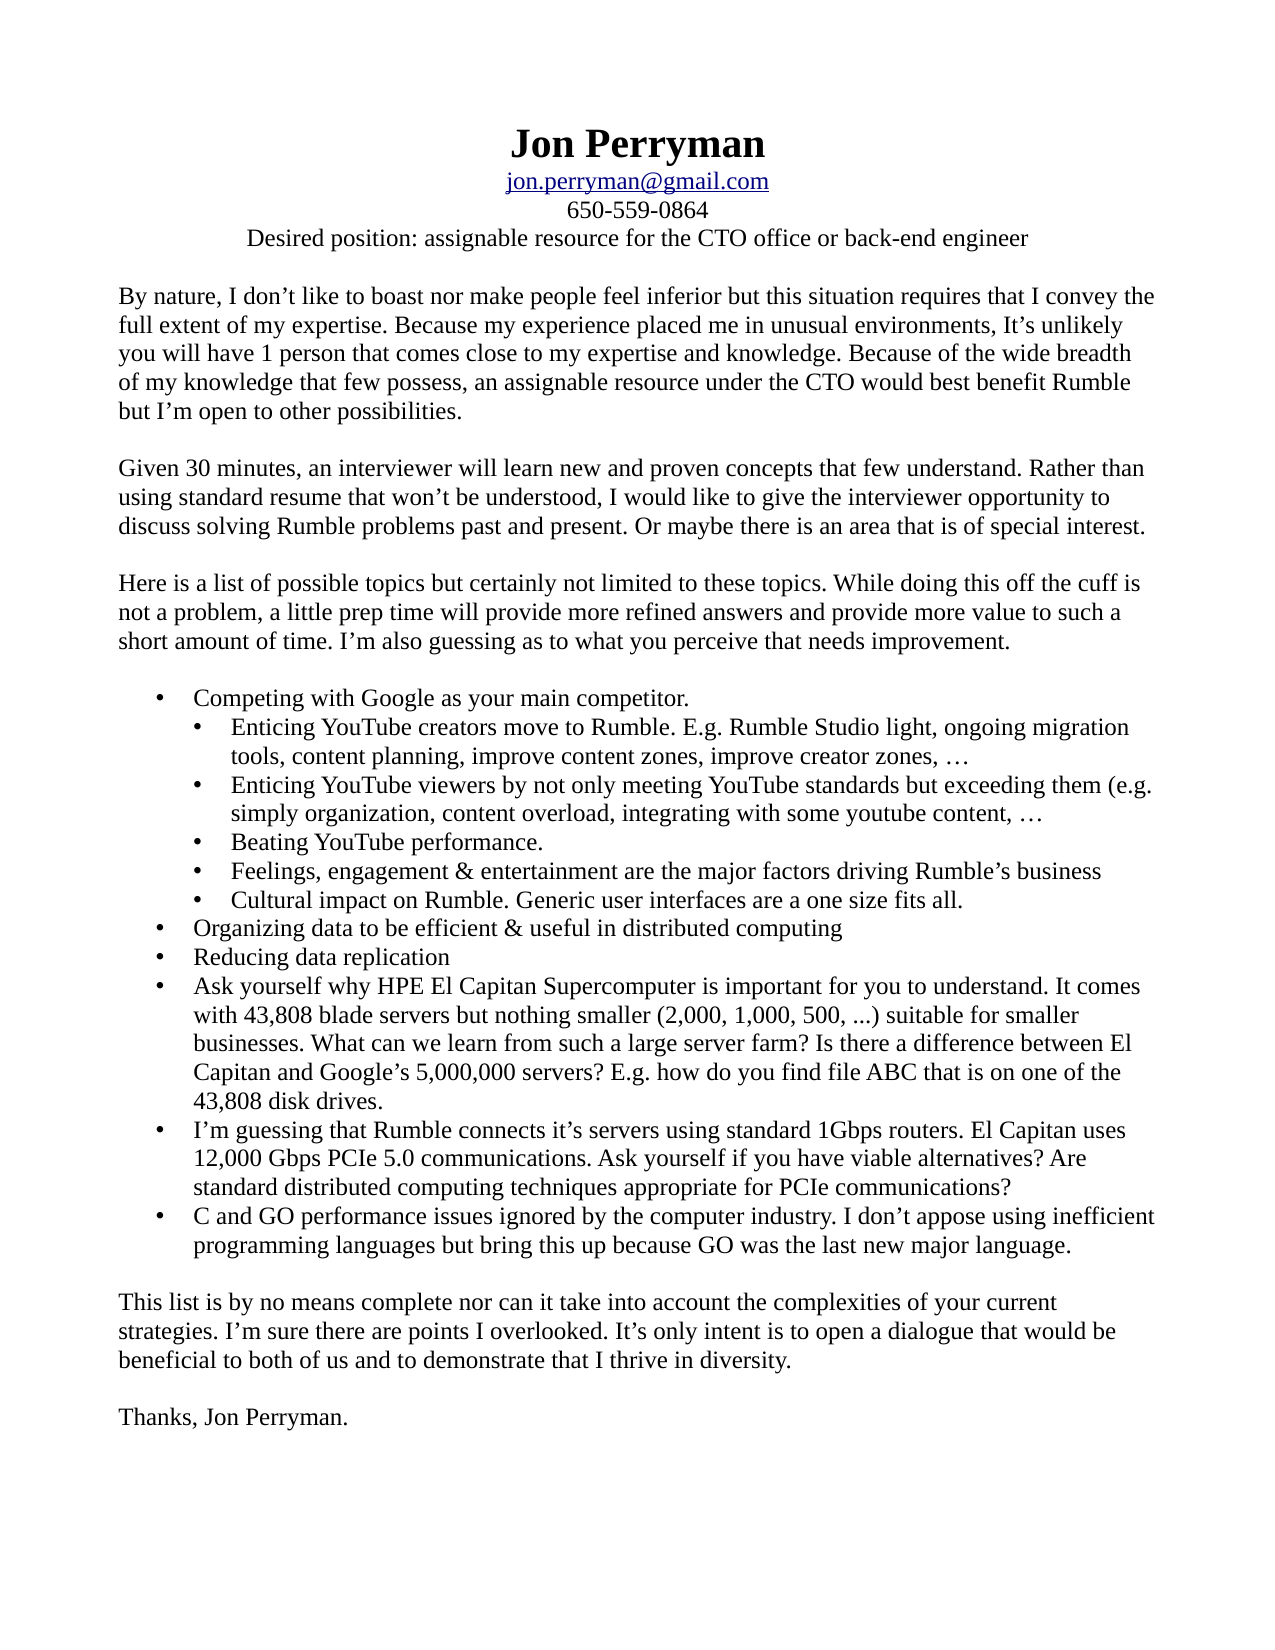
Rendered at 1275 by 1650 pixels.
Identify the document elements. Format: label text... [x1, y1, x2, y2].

text Thanks, Jon Perryman. [118, 1402, 1157, 1431]
text Given 30 minutes, an interviewer will learn new and proven concepts that few understand. Rather than using standard resume that won’t be understood, I would like to give the interviewer opportunity to discuss solving Rumble problems past and present. Or maybe there is an area that is of special interest. [118, 453, 1157, 540]
list Organizing data to be efficient & useful in distributed computing [156, 913, 1157, 942]
list Cultural impact on Rumble. Generic user interfaces are a one size fits all. [193, 885, 1157, 913]
text Here is a list of possible topics but certainly not limited to these topics. While doing this off the cuff is not a problem, a little prep time will provide more refined answers and provide more value to such a short amount of time. I’m also guessing as to what you perceive that needs improvement. [118, 568, 1157, 655]
list Reducing data replication [156, 942, 1157, 971]
list C and GO performance issues ignored by the computer industry. I don’t appose using inefficient programming languages but bring this up because GO was the last new major language. [156, 1201, 1157, 1258]
list Enticing YouTube creators move to Rumble. E.g. Rumble Studio light, ongoing migration tools, content planning, improve content zones, improve creator zones, … [193, 712, 1157, 770]
text Jon Perryman [118, 118, 1157, 166]
text jon.perryman@gmail.com [118, 166, 1157, 195]
list I’m guessing that Rumble connects it’s servers using standard 1Gbps routers. El Capitan uses 12,000 Gbps PCIe 5.0 communications. Ask yourself if you have viable alternatives? Are standard distributed computing techniques appropriate for PCIe communications? [156, 1115, 1157, 1201]
text This list is by no means complete nor can it take into account the complexities of your current strategies. I’m sure there are points I overlooked. It’s only intent is to open a dialogue that would be beneficial to both of us and to demonstrate that I thrive in diversity. [118, 1287, 1157, 1373]
text 650-559-0864 [118, 195, 1157, 223]
text By nature, I don’t like to boast nor make people feel inferior but this situation requires that I convey the full extent of my expertise. Because my experience placed me in unusual environments, It’s unlikely you will have 1 person that comes close to my expertise and knowledge. Because of the wide breadth of my knowledge that few possess, an assignable resource under the CTO would best benefit Rumble but I’m open to other possibilities. [118, 281, 1157, 425]
list Feelings, engagement & entertainment are the major factors driving Rumble’s business [193, 856, 1157, 885]
list Ask yourself why HPE El Capitan Supercomputer is important for you to understand. It comes with 43,808 blade servers but nothing smaller (2,000, 1,000, 500, ...) suitable for smaller businesses. What can we learn from such a large server farm? Is there a difference between El Capitan and Google’s 5,000,000 servers? E.g. how do you find file ABC that is on one of the 43,808 disk drives. [156, 971, 1157, 1115]
list Beating YouTube performance. [193, 827, 1157, 856]
list Enticing YouTube viewers by not only meeting YouTube standards but exceeding them (e.g. simply organization, content overload, integrating with some youtube content, … [193, 770, 1157, 827]
list Competing with Google as your main competitor. [156, 683, 1157, 712]
text Desired position: assignable resource for the CTO office or back-end engineer [118, 223, 1157, 252]
